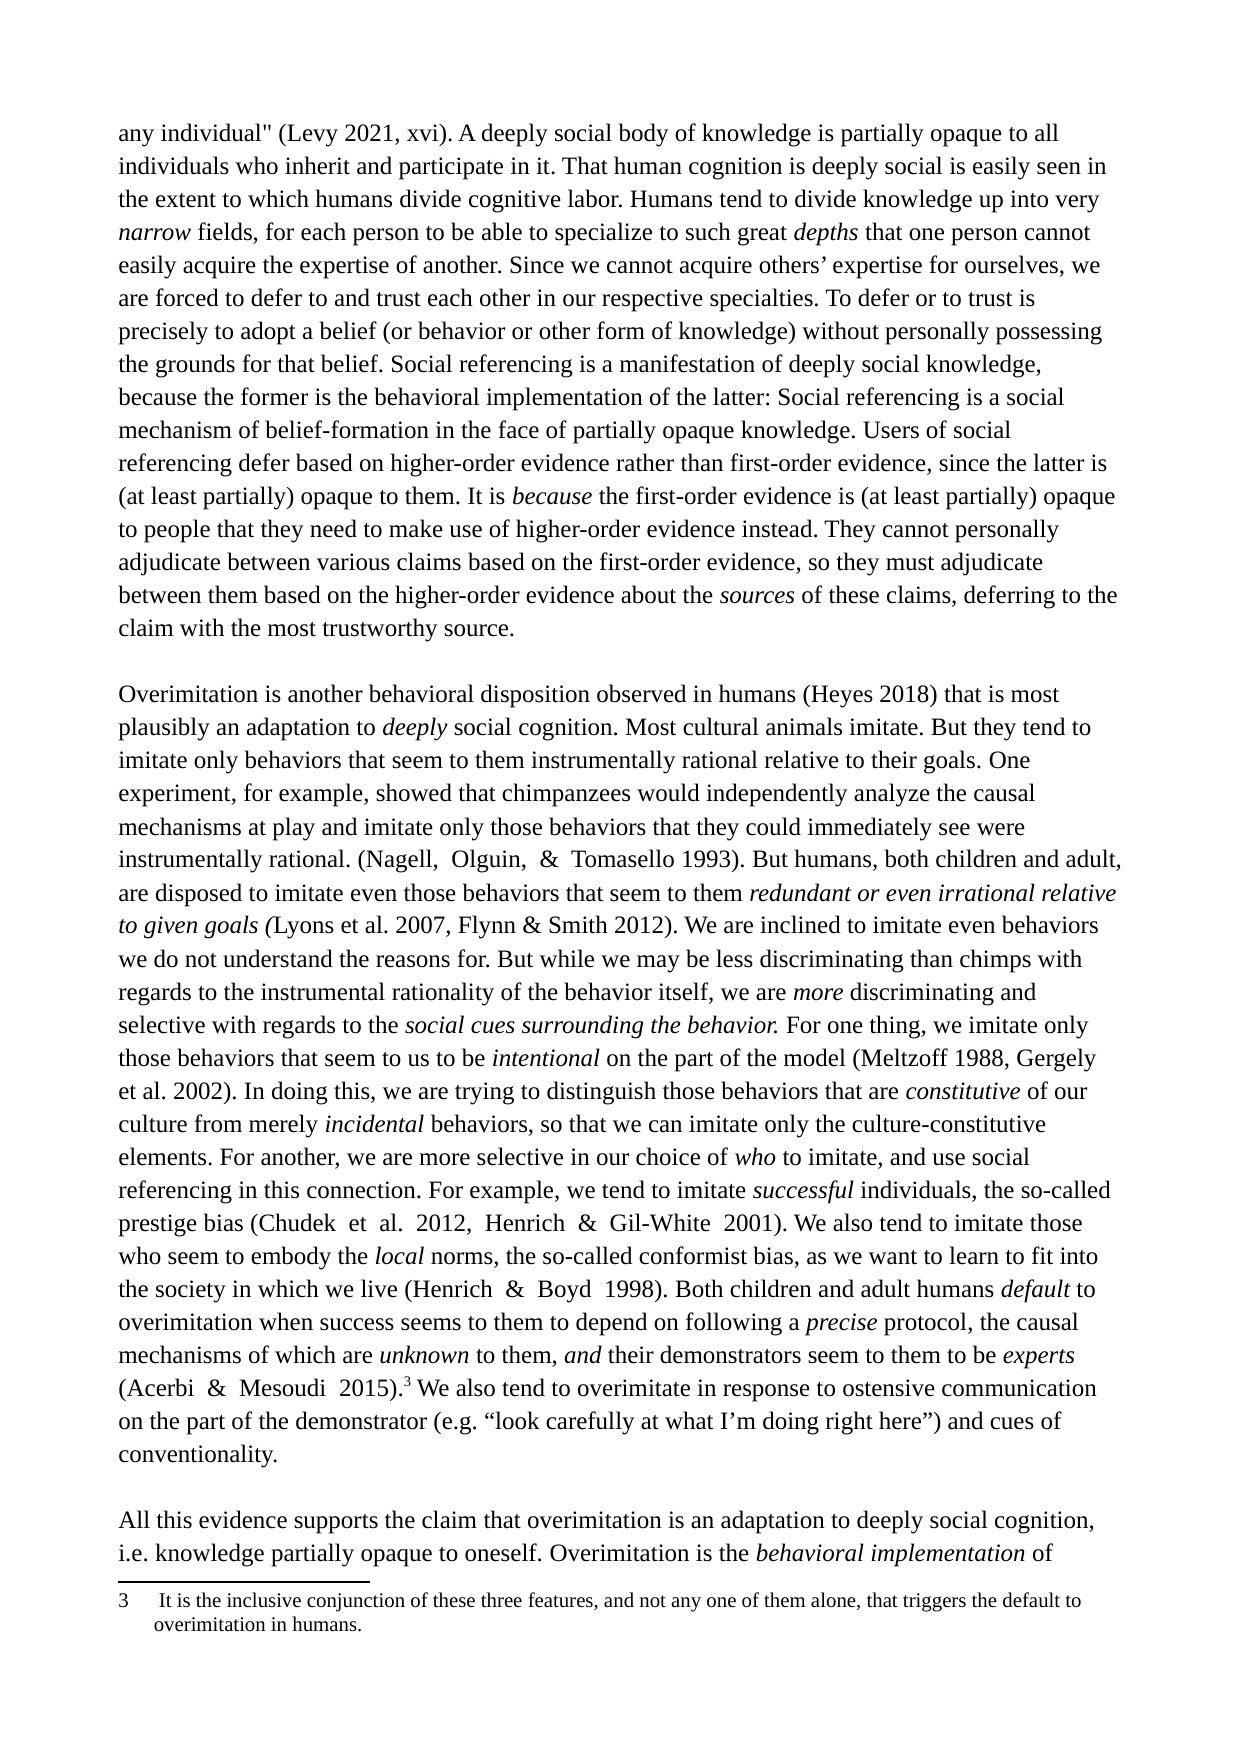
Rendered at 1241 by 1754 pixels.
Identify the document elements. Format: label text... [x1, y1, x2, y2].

text It is the inclusive conjunction of these three features, and not any one of them alone, that triggers the default to overimitation in humans. [118, 1588, 1122, 1636]
text All this evidence supports the claim that overimitation is an adaptation to deeply social cognition, i.e. knowledge partially opaque to oneself. Overimitation is the behavioral implementation of [118, 1505, 1122, 1567]
text any individual" (Levy 2021, xvi). A deeply social body of knowledge is partially opaque to all individuals who inherit and participate in it. That human cognition is deeply social is easily seen in the extent to which humans divide cognitive labor. Humans tend to divide knowledge up into very narrow fields, for each person to be able to specialize to such great depths that one person cannot easily acquire the expertise of another. Since we cannot acquire others’ expertise for ourselves, we are forced to defer to and trust each other in our respective specialties. To defer or to trust is precisely to adopt a belief (or behavior or other form of knowledge) without personally possessing the grounds for that belief. Social referencing is a manifestation of deeply social knowledge, because the former is the behavioral implementation of the latter: Social referencing is a social mechanism of belief-formation in the face of partially opaque knowledge. Users of social referencing defer based on higher-order evidence rather than first-order evidence, since the latter is (at least partially) opaque to them. It is because the first-order evidence is (at least partially) opaque to people that they need to make use of higher-order evidence instead. They cannot personally adjudicate between various claims based on the first-order evidence, so they must adjudicate between them based on the higher-order evidence about the sources of these claims, deferring to the claim with the most trustworthy source. [118, 118, 1122, 642]
text Overimitation is another behavioral disposition observed in humans (Heyes 2018) that is most plausibly an adaptation to deeply social cognition. Most cultural animals imitate. But they tend to imitate only behaviors that seem to them instrumentally rational relative to their goals. One experiment, for example, showed that chimpanzees would independently analyze the causal mechanisms at play and imitate only those behaviors that they could immediately see were instrumentally rational. (Nagell, Olguin, & Tomasello 1993). But humans, both children and adult, are disposed to imitate even those behaviors that seem to them redundant or even irrational relative to given goals (Lyons et al. 2007, Flynn & Smith 2012). We are inclined to imitate even behaviors we do not understand the reasons for. But while we may be less discriminating than chimps with regards to the instrumental rationality of the behavior itself, we are more discriminating and selective with regards to the social cues surrounding the behavior. For one thing, we imitate only those behaviors that seem to us to be intentional on the part of the model (Meltzoff 1988, Gergely et al. 2002). In doing this, we are trying to distinguish those behaviors that are constitutive of our culture from merely incidental behaviors, so that we can imitate only the culture-constitutive elements. For another, we are more selective in our choice of who to imitate, and use social referencing in this connection. For example, we tend to imitate successful individuals, the so-called prestige bias (Chudek et al. 2012, Henrich & Gil-White 2001). We also tend to imitate those who seem to embody the local norms, the so-called conformist bias, as we want to learn to fit into the society in which we live (Henrich & Boyd 1998). Both children and adult humans default to overimitation when success seems to them to depend on following a precise protocol, the causal mechanisms of which are unknown to them, and their demonstrators seem to them to be experts (Acerbi & Mesoudi 2015). We also tend to overimitate in response to ostensive communication on the part of the demonstrator (e.g. “look carefully at what I’m doing right here”) and cues of conventionality. [118, 679, 1122, 1468]
